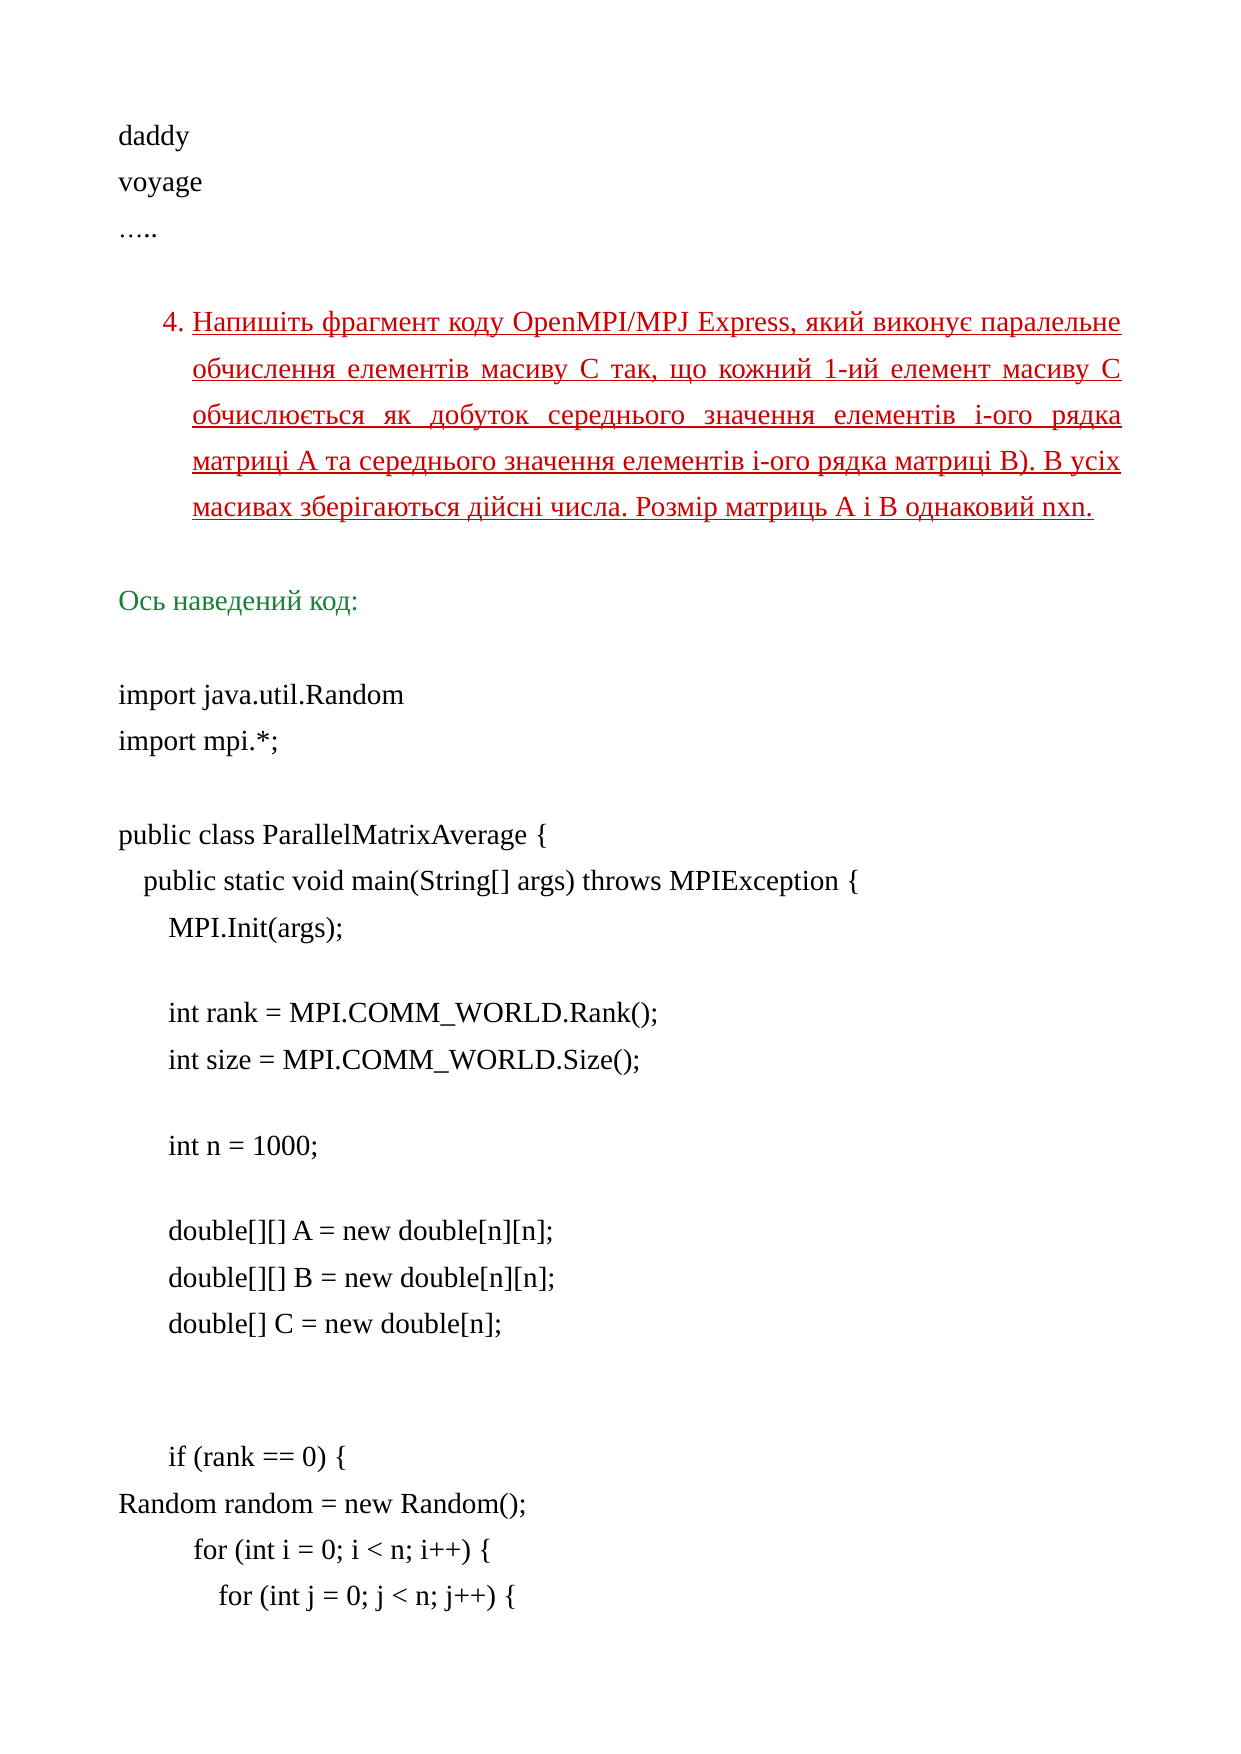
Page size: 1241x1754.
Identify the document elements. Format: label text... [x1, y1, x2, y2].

text double[][] B = new double[n][n]; [118, 1260, 1122, 1293]
text int size = MPI.COMM_WORLD.Size(); [118, 1042, 1122, 1075]
text double[] C = new double[n]; [118, 1306, 1122, 1339]
text import java.util.Random [118, 677, 1122, 711]
text Ось наведений код: [118, 583, 1122, 617]
text public static void main(String[] args) throws MPIException { [118, 863, 1122, 897]
list Напишіть фрагмент коду OpenMPI/MPJ Express, який виконує паралельне обчислення елементів масиву С так, що кожний 1-ий елемент масиву С обчислюється як добуток середнього значення елементів і-ого рядка матриці А та середнього значення елементів і-ого рядка матриці В). В усіх масивах зберігаються дійсні числа. Розмір матриць А і В однаковий nхn. [162, 304, 1122, 523]
text MPI.Init(args); [118, 910, 1122, 943]
text for (int j = 0; j < n; j++) { [118, 1578, 1122, 1612]
text import mpi.*; [118, 723, 1122, 757]
text voyage [118, 164, 1122, 198]
text if (rank == 0) { [118, 1439, 1122, 1473]
text double[][] A = new double[n][n]; [118, 1213, 1122, 1247]
text daddy [118, 118, 1122, 152]
text for (int i = 0; i < n; i++) { [118, 1532, 1122, 1566]
text Random random = new Random(); [118, 1486, 1122, 1519]
text public class ParallelMatrixAverage { [118, 817, 1122, 851]
text ….. [118, 211, 1122, 244]
text int rank = MPI.COMM_WORLD.Rank(); [118, 996, 1122, 1029]
text int n = 1000; [118, 1128, 1122, 1161]
